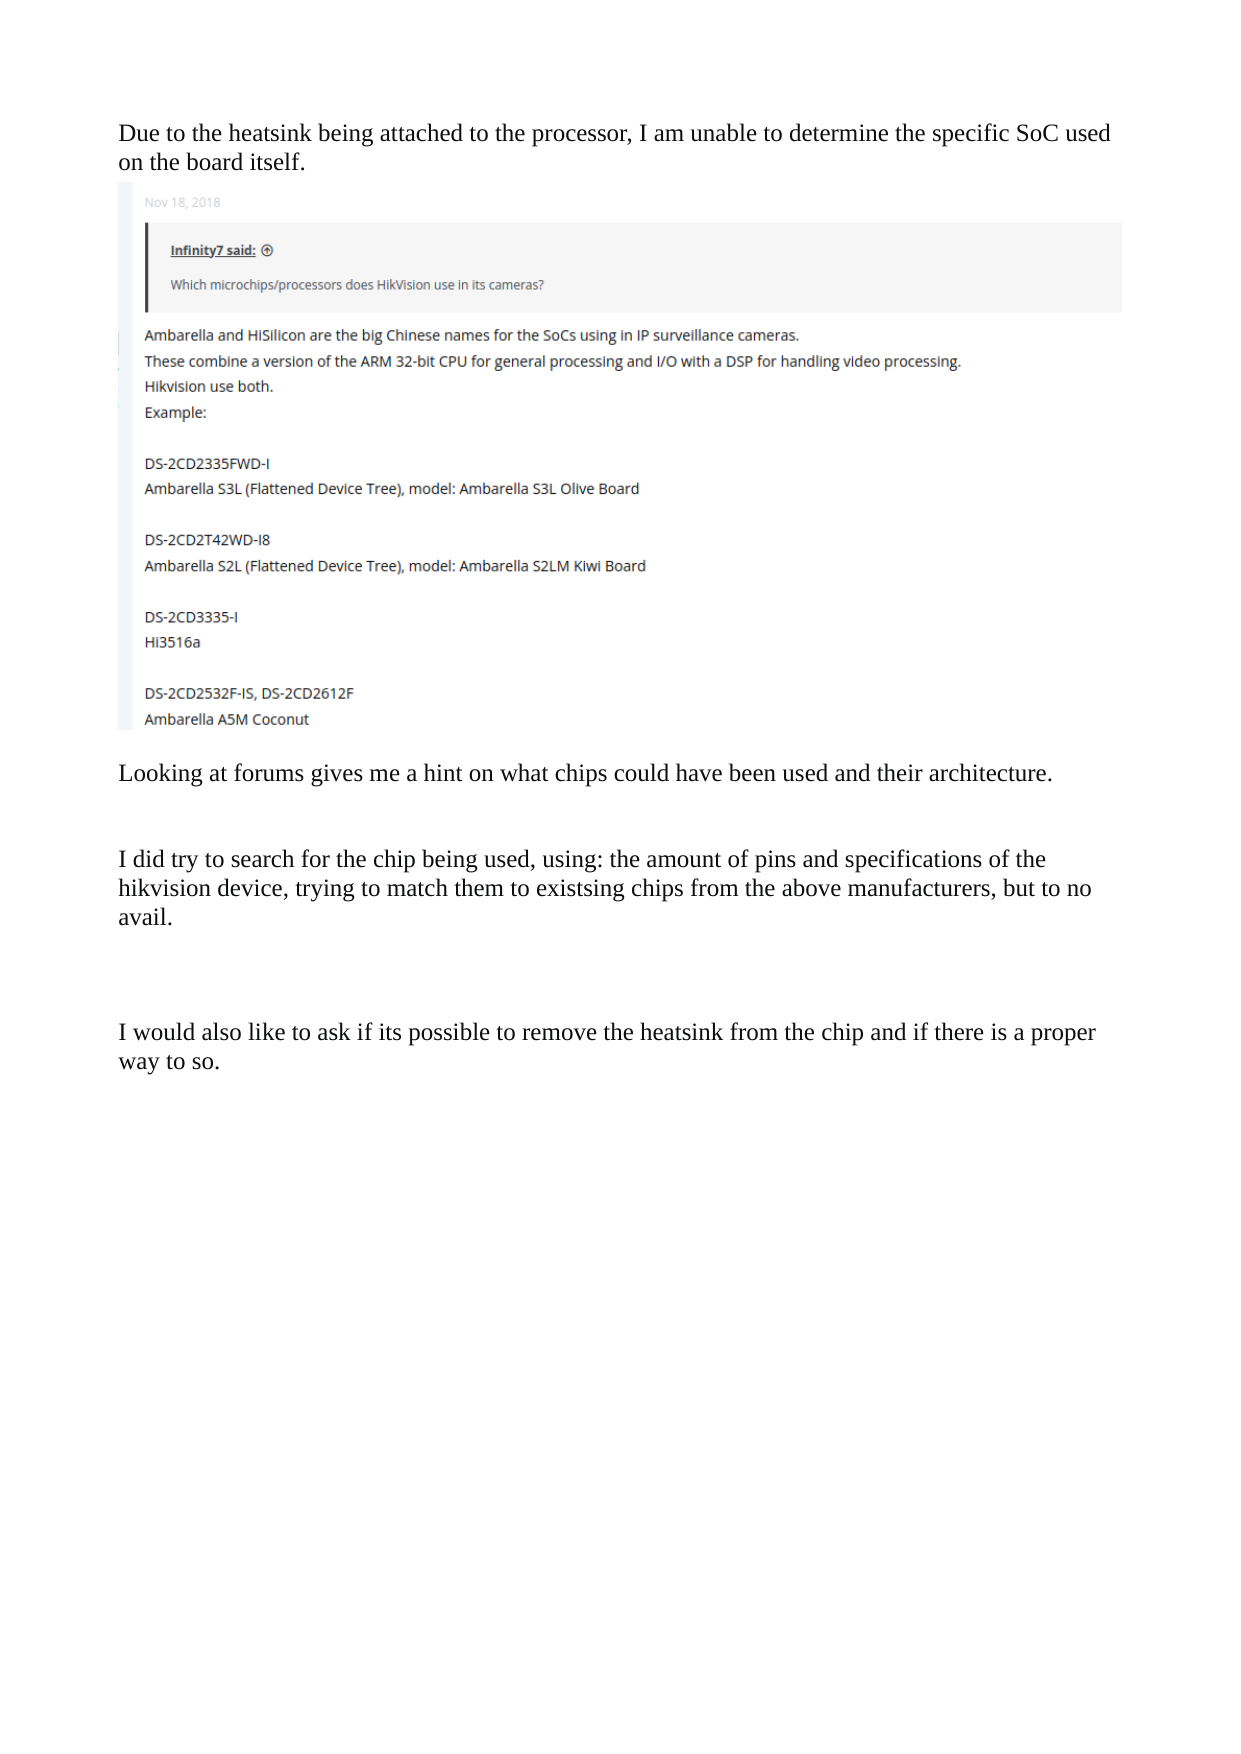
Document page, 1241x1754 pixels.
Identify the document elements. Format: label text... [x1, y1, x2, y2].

picture [118, 182, 1123, 730]
text Looking at forums gives me a hint on what chips could have been used and their architecture. [118, 758, 1122, 787]
text Due to the heatsink being attached to the processor, I am unable to determine the specific SoC used on the board itself. [118, 118, 1122, 176]
text I would also like to ask if its possible to remove the heatsink from the chip and if there is a proper way to so. [118, 1017, 1122, 1074]
text I did try to search for the chip being used, using: the amount of pins and specifications of the hikvision device, trying to match them to existsing chips from the above manufacturers, but to no avail. [118, 844, 1122, 931]
